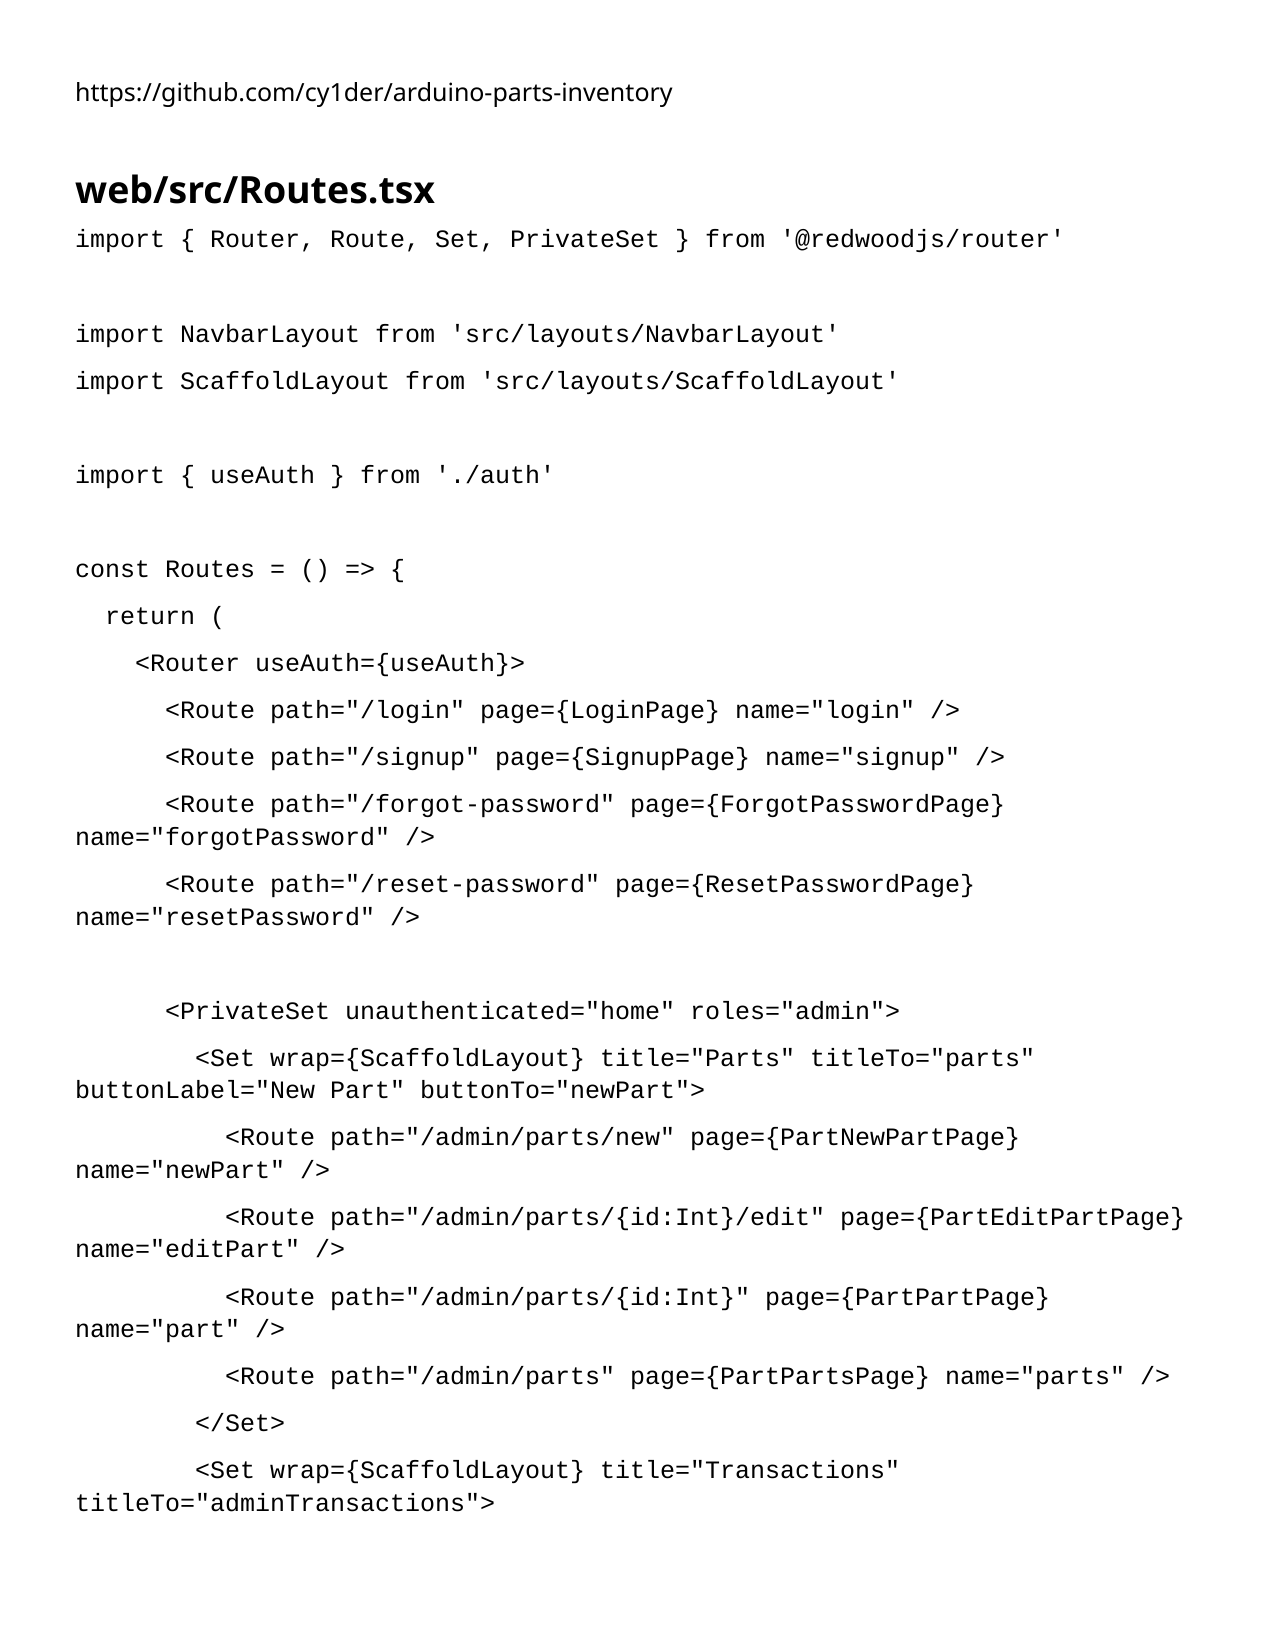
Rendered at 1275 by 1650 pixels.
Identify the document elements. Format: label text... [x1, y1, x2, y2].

text <Route path="/login" page={LoginPage} name="login" /> [75, 698, 1200, 726]
text const Routes = () => { [75, 557, 1200, 585]
text return ( [75, 604, 1200, 632]
text <Route path="/reset-password" page={ResetPasswordPage} name="resetPassword" /> [75, 872, 1200, 932]
subtitle web/src/Routes.tsx [75, 163, 1200, 214]
text </Set> [75, 1411, 1200, 1439]
text <Route path="/forgot-password" page={ForgotPasswordPage} name="forgotPassword" /> [75, 792, 1200, 853]
text <Router useAuth={useAuth}> [75, 651, 1200, 679]
text <Route path="/admin/parts/new" page={PartNewPartPage} name="newPart" /> [75, 1125, 1200, 1186]
text <Set wrap={ScaffoldLayout} title="Parts" titleTo="parts" buttonLabel="New Part" buttonTo="newPart"> [75, 1045, 1200, 1106]
text import { Router, Route, Set, PrivateSet } from '@redwoodjs/router' [75, 227, 1200, 255]
text import NavbarLayout from 'src/layouts/NavbarLayout' [75, 321, 1200, 349]
text <Route path="/signup" page={SignupPage} name="signup" /> [75, 745, 1200, 773]
text <Route path="/admin/parts" page={PartPartsPage} name="parts" /> [75, 1364, 1200, 1392]
text <Route path="/admin/parts/{id:Int}/edit" page={PartEditPartPage} name="editPart" /> [75, 1204, 1200, 1265]
text <PrivateSet unauthenticated="home" roles="admin"> [75, 998, 1200, 1027]
text <Set wrap={ScaffoldLayout} title="Transactions" titleTo="adminTransactions"> [75, 1458, 1200, 1519]
text import ScaffoldLayout from 'src/layouts/ScaffoldLayout' [75, 368, 1200, 397]
text import { useAuth } from './auth' [75, 462, 1200, 491]
text <Route path="/admin/parts/{id:Int}" page={PartPartPage} name="part" /> [75, 1284, 1200, 1345]
